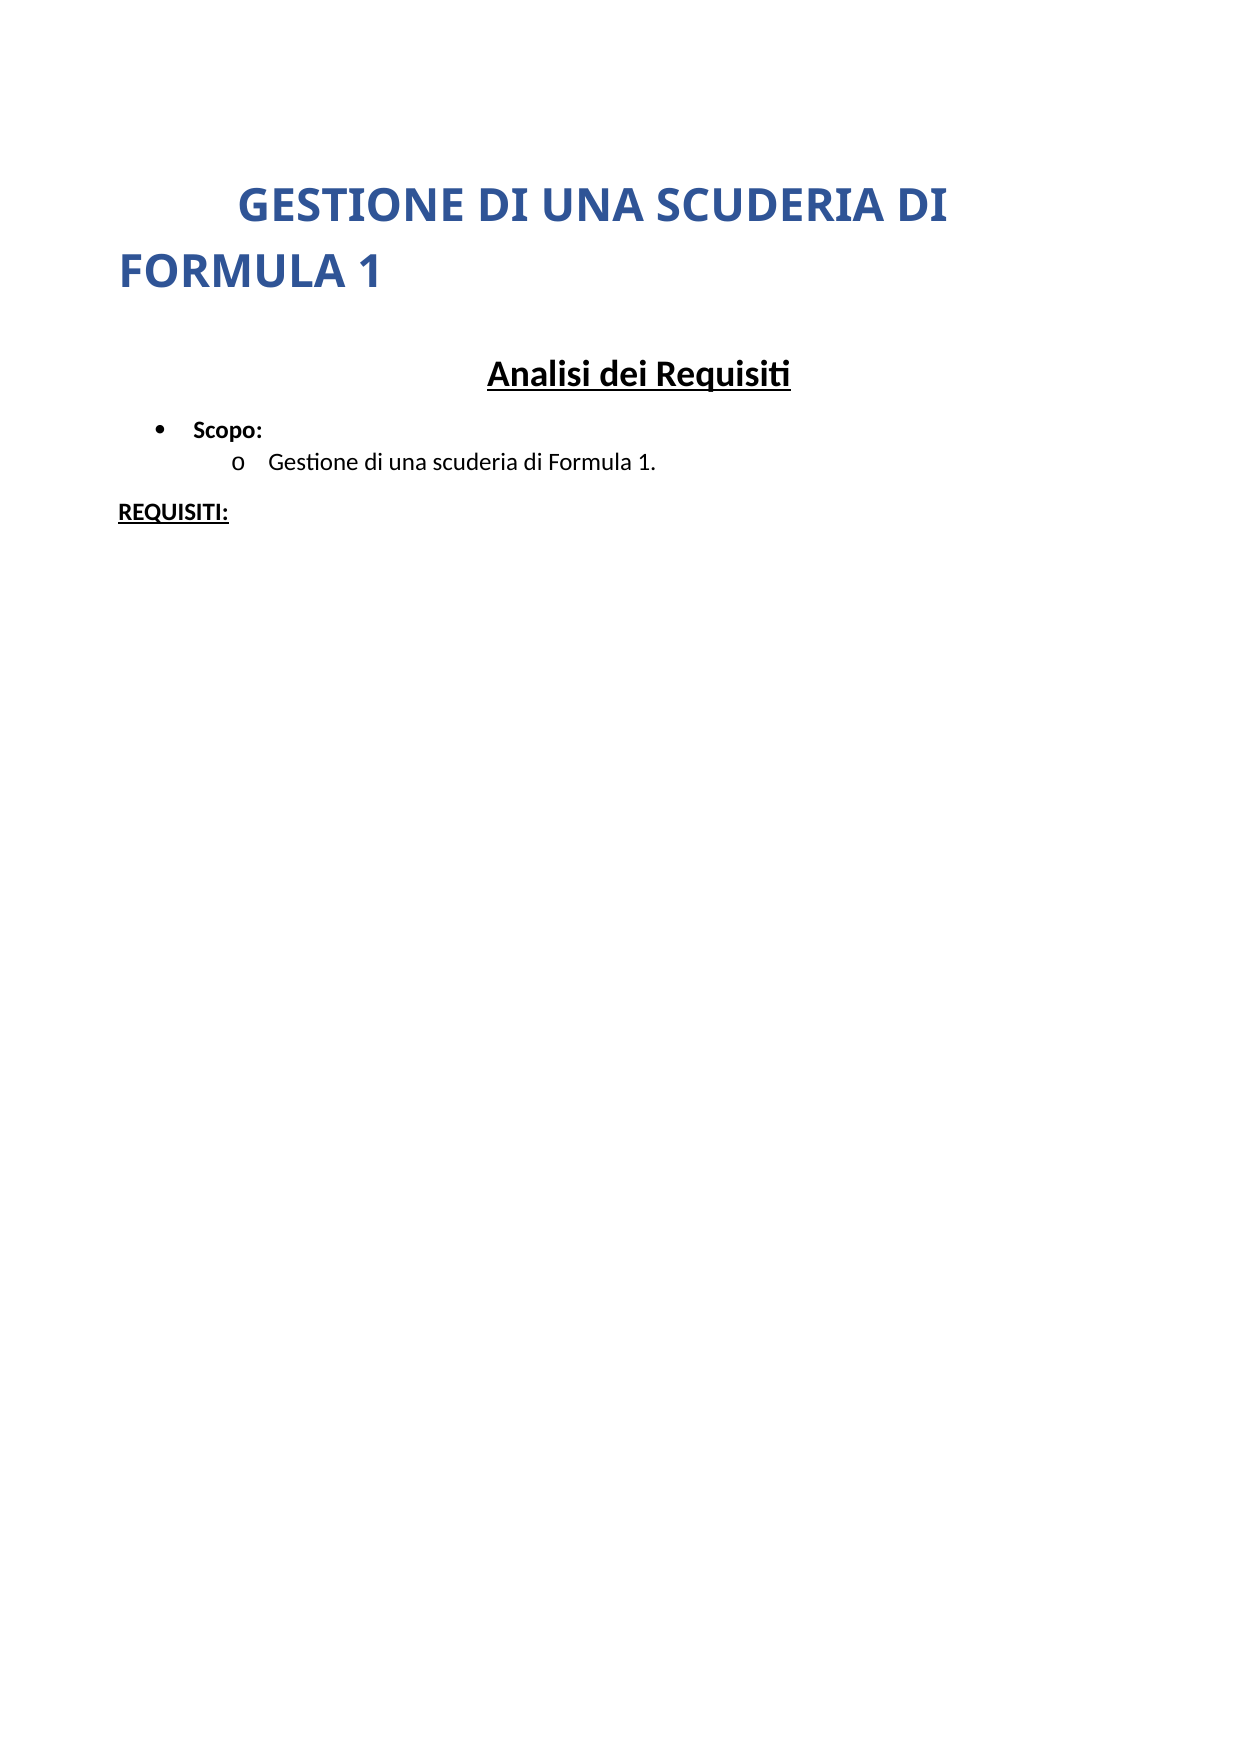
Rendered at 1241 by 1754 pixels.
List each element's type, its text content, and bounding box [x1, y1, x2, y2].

list [R1] Il sistema deve permettere di visualizzare l’elenco di richieste e di rimuoverle una volta soddisfatte. [181, 1501, 1122, 1562]
list [R2] Il sistema deve permettere di aggiungere e rimuovere i componenti utilizzati sulla vettura, e nel caso comunicarne la sostituzione. [181, 621, 1122, 682]
list [R2] Il sistema deve permettere di calcolare e visualizzare lo stato di usura dei componenti. [181, 1213, 1122, 1274]
list [R1] Il sistema deve analizzare i dati, relativi all’usura dei componenti, ottenuti dai sensori montati sulla vettura al momento dell’assemblaggio e comunicare al meccanico di competenza la sostituzione. [181, 924, 1122, 1016]
text REQUISITI: [118, 496, 1122, 527]
text Vettura: [118, 893, 1122, 924]
subtitle GESTIONE DI UNA SCUDERIA DI FORMULA 1 [118, 173, 1122, 300]
list Scopo: [156, 414, 1122, 445]
list [R1] Il sistema deve permettere di visualizzare il tempo impiegato in ogni settore allo stratega e deve, con i dati analizzati, consigliare una possibile strategia. [181, 1137, 1122, 1198]
text Piloti: [118, 1288, 1122, 1319]
list [R2] Il sistema deve permettere la memorizzazione dei tempi relativi a ogni settore, e calcolare il tempo del giro. [181, 1030, 1122, 1091]
text Magazziniere: [118, 1471, 1122, 1501]
list [R2] Il sistema deve permettere l’aggiornamento dello stato e dell’usura dei componenti. [181, 1577, 1122, 1607]
list [R1] Il sistema deve permettere di aggiungere il numero di serie MSN. [181, 575, 1122, 606]
list [R2] Il sistema deve permettere in qualunque momento l’eventuale eliminazione di ogni singolo pilota IN GARA, senza specificare il motivo. I piloti non devono visualizzare nulla sul display del volante. La vettura non deve essere eliminata dal sistema. [181, 1364, 1122, 1456]
text Stratega: [118, 1106, 1122, 1137]
list [R5] Il sistema deve permettere la visualizzazione del tempo dei pit stop, per dedurne un andamento. [181, 818, 1122, 879]
list Gestione di una scuderia di Formula 1. [231, 446, 1122, 478]
list [R1] Il sistema deve permettere di associare a una vettura un pilota. [181, 1319, 1122, 1349]
text Analisi dei Requisiti [413, 349, 1122, 395]
text Meccanico: [118, 545, 1122, 575]
list [R3] Il sistema deve permettere di creare una richiesta per sostituzione di un componente [181, 697, 1122, 727]
list [R4] Il sistema deve permettere di visualizzare lo stato di deterioramento dei componenti in ogni momento. [181, 742, 1122, 803]
